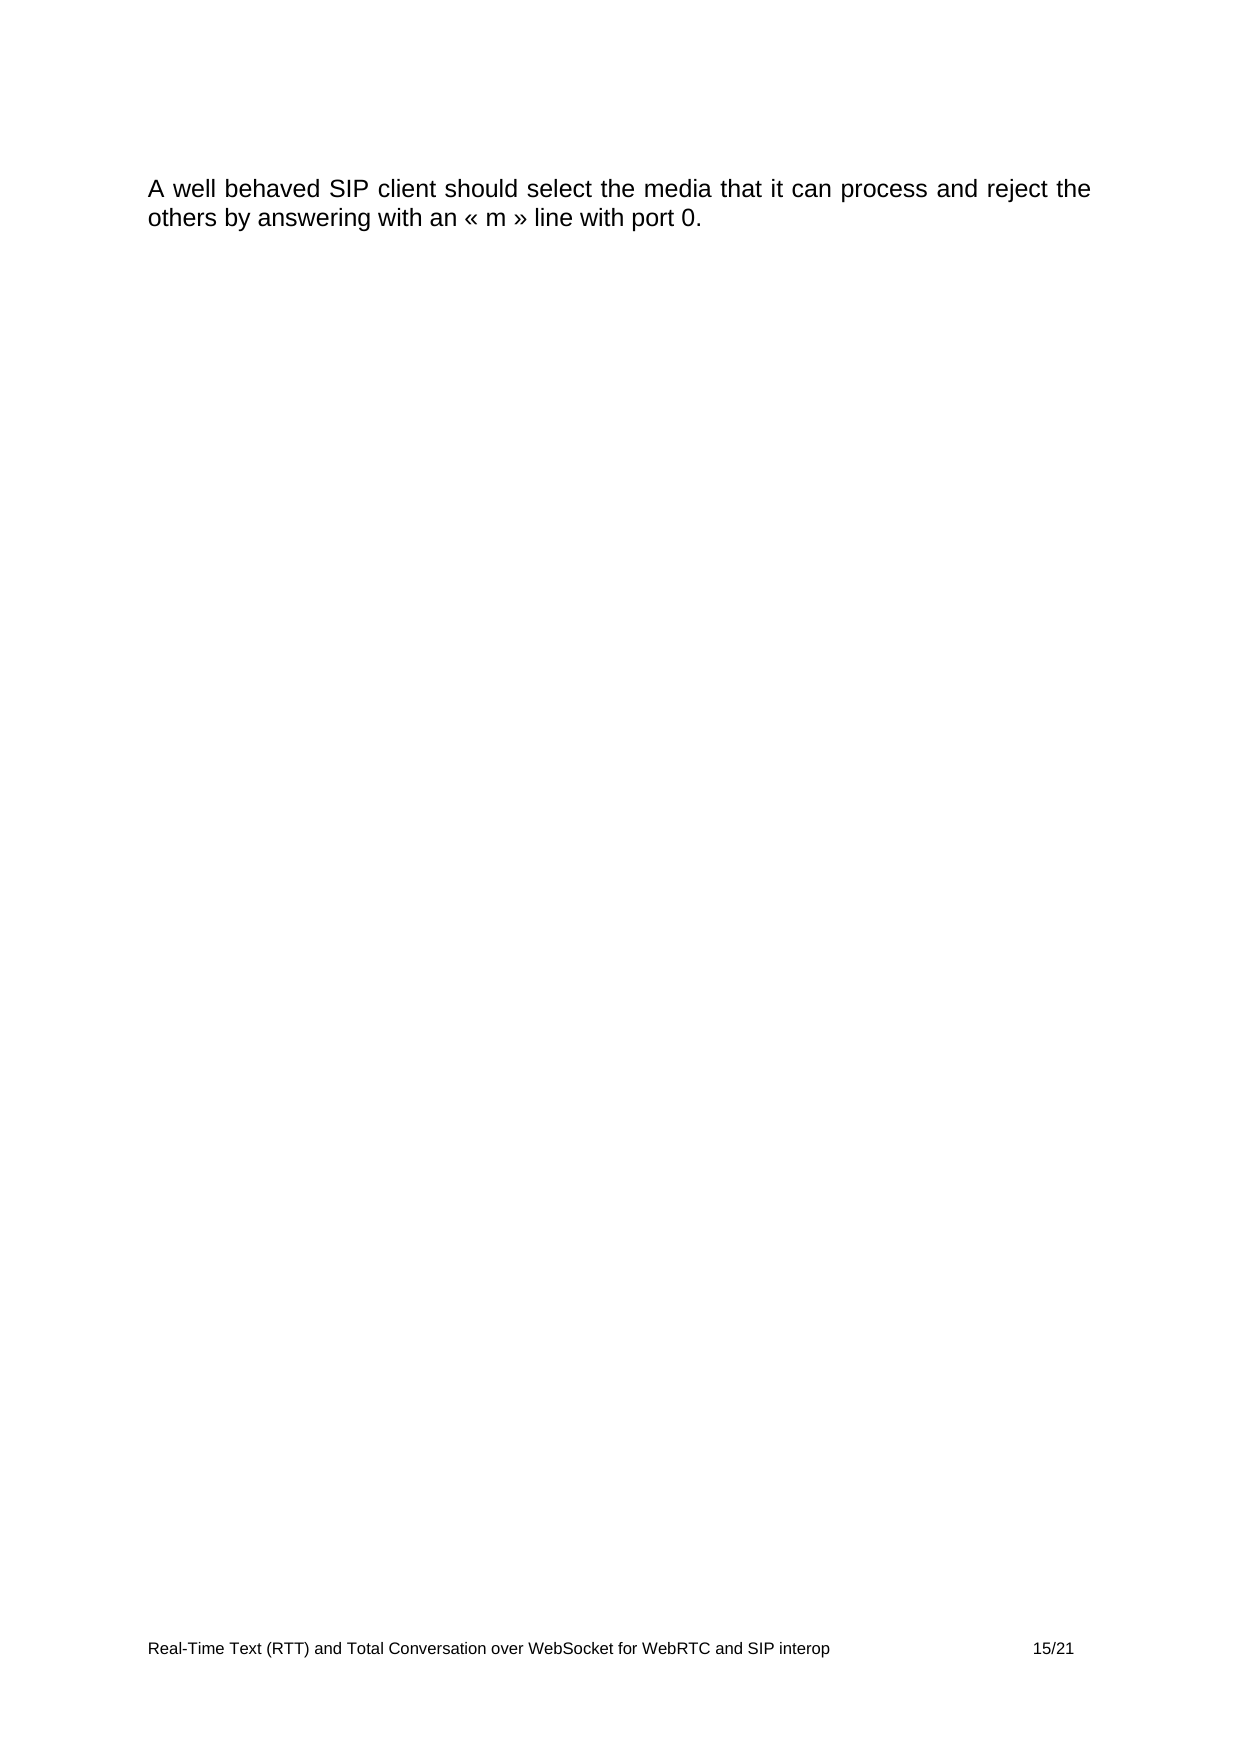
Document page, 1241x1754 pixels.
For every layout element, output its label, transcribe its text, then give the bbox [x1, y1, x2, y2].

text A well behaved SIP client should select the media that it can process and reject the others by answering with an « m » line with port 0. [148, 174, 1092, 231]
